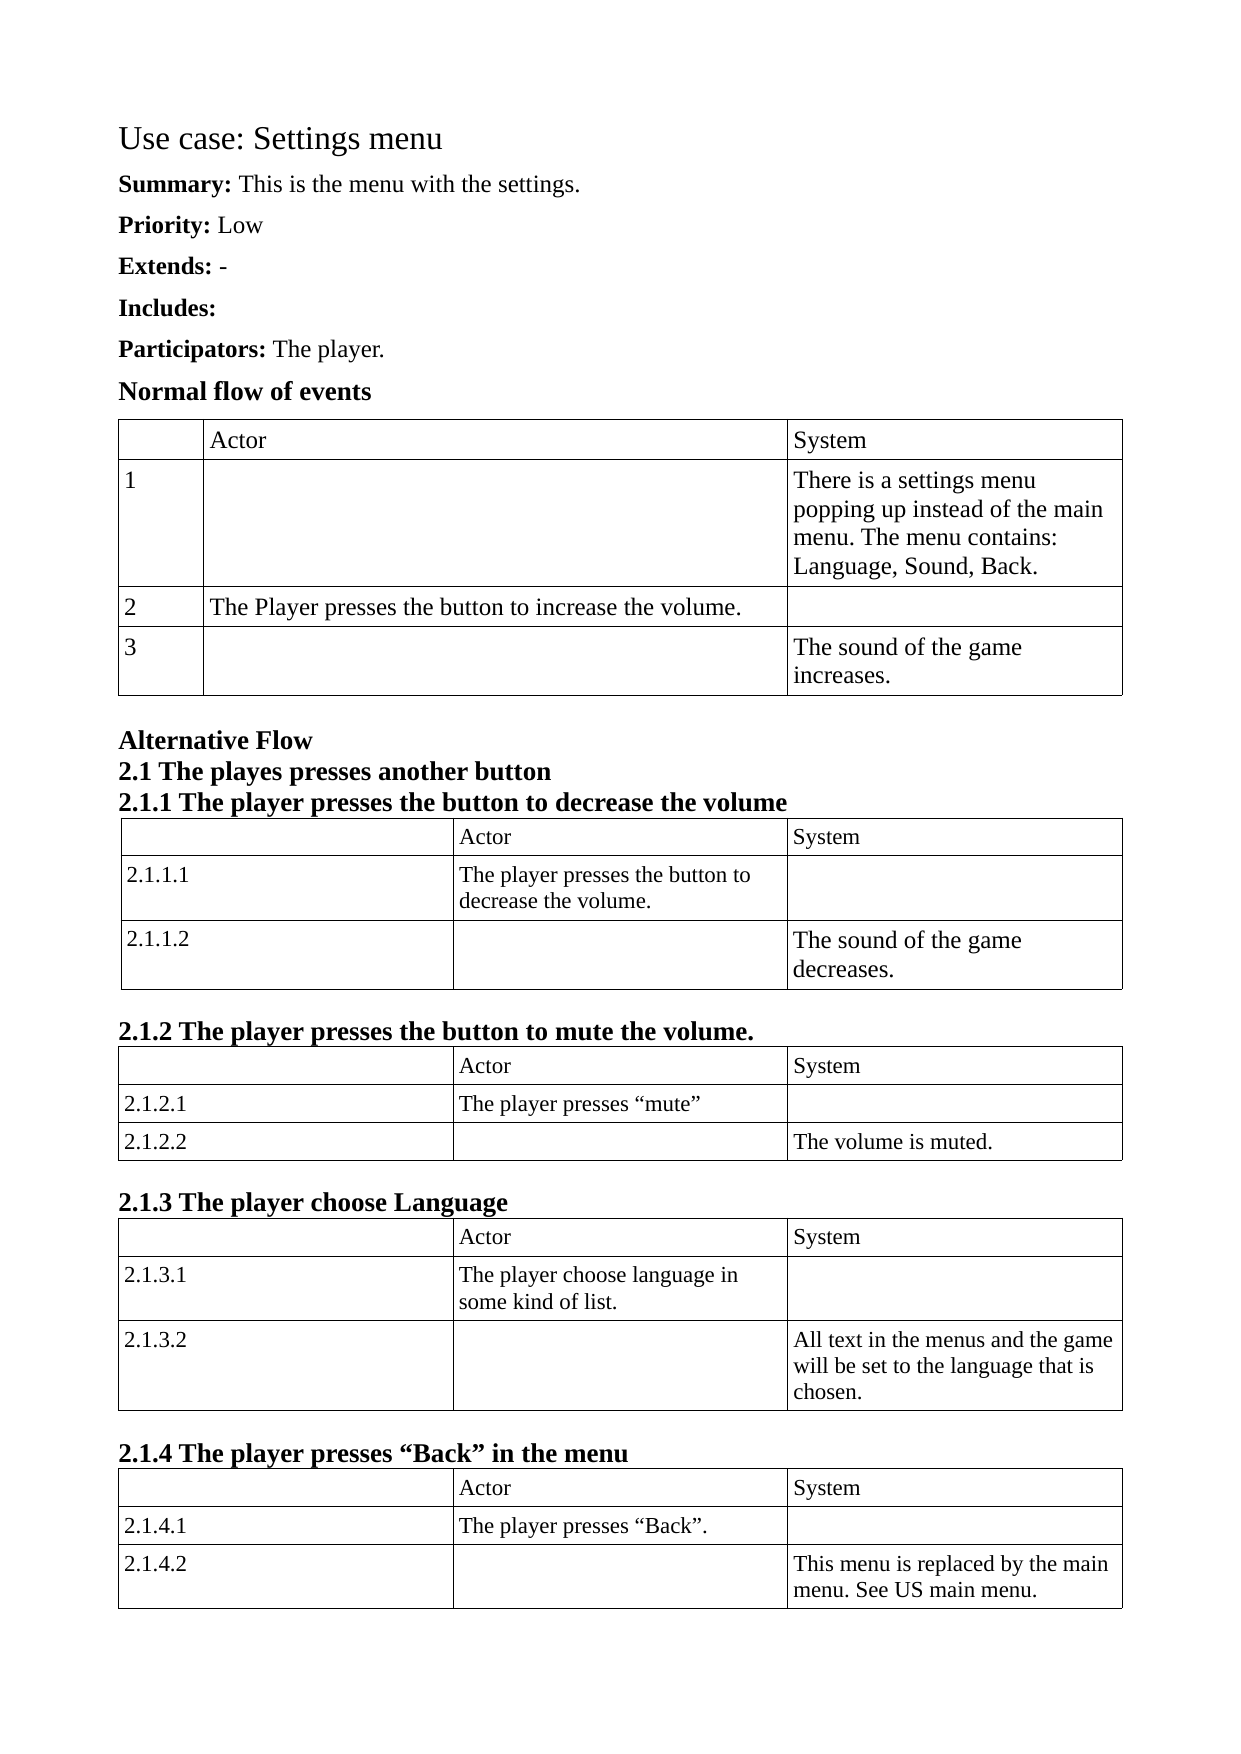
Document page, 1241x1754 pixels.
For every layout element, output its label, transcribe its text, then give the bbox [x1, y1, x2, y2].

table_cell The sound of the game increases. [788, 627, 1122, 695]
table_header Actor [454, 819, 787, 855]
table_cell 2.1.3.2 [119, 1321, 453, 1410]
table_header Actor [204, 420, 787, 459]
text Participators: The player. [118, 334, 1122, 363]
table_cell The player choose language in some kind of list. [454, 1257, 787, 1320]
table_cell 3 [119, 627, 203, 695]
table_cell This menu is replaced by the main menu. See US main menu. [788, 1545, 1122, 1608]
table_cell [454, 921, 787, 989]
text Extends: - [118, 251, 1122, 280]
table_header [119, 1047, 453, 1084]
table_cell [204, 627, 787, 695]
table_cell The player presses “Back”. [454, 1507, 787, 1544]
text 2.1 The playes presses another button [118, 755, 1122, 786]
text 2.1.1 The player presses the button to decrease the volume [118, 786, 1122, 817]
table_header [119, 1469, 453, 1506]
table_cell 2.1.4.2 [119, 1545, 453, 1608]
table_cell [454, 1123, 787, 1160]
text Summary: This is the menu with the settings. [118, 169, 1122, 198]
table_cell [204, 460, 787, 586]
table_cell [454, 1321, 787, 1410]
text 2.1.3 The player choose Language [118, 1186, 1122, 1218]
table_cell The player presses “mute” [454, 1085, 787, 1122]
text 2.1.4 The player presses “Back” in the menu [118, 1437, 1122, 1468]
table_cell 2.1.1.1 [122, 856, 453, 919]
table_cell All text in the menus and the game will be set to the language that is chosen. [788, 1321, 1122, 1410]
table_cell The volume is muted. [788, 1123, 1122, 1160]
table_cell There is a settings menu popping up instead of the main menu. The menu contains: Language, Sound, Back. [788, 460, 1122, 586]
table_header [122, 819, 453, 855]
table_header Actor [454, 1219, 787, 1256]
table_header Actor [454, 1469, 787, 1506]
table_header [119, 1219, 453, 1256]
table_header System [788, 1047, 1122, 1084]
table_cell 2.1.4.1 [119, 1507, 453, 1544]
table_header System [788, 1219, 1122, 1256]
table_cell [788, 856, 1122, 919]
table_cell [788, 587, 1122, 626]
table_cell [454, 1545, 787, 1608]
table_cell The Player presses the button to increase the volume. [204, 587, 787, 626]
table_header System [788, 420, 1122, 459]
table_cell 2.1.3.1 [119, 1257, 453, 1320]
table_cell 2.1.1.2 [122, 921, 453, 989]
table_cell 2 [119, 587, 203, 626]
table_cell 2.1.2.1 [119, 1085, 453, 1122]
text Includes: [118, 293, 1122, 321]
table_cell 1 [119, 460, 203, 586]
table_cell [788, 1507, 1122, 1544]
text Use case: Settings menu [118, 118, 1122, 156]
text Alternative Flow [118, 724, 1122, 755]
text Normal flow of events [118, 375, 1122, 406]
table_cell The player presses the button to decrease the volume. [454, 856, 787, 919]
table_cell [788, 1257, 1122, 1320]
table_cell The sound of the game decreases. [788, 921, 1122, 989]
table_header System [788, 1469, 1122, 1506]
table_header System [788, 819, 1122, 855]
table_header [119, 420, 203, 459]
text Priority: Low [118, 210, 1122, 239]
table_header Actor [454, 1047, 787, 1084]
table_cell [788, 1085, 1122, 1122]
table_cell 2.1.2.2 [119, 1123, 453, 1160]
text 2.1.2 The player presses the button to mute the volume. [118, 1015, 1122, 1046]
